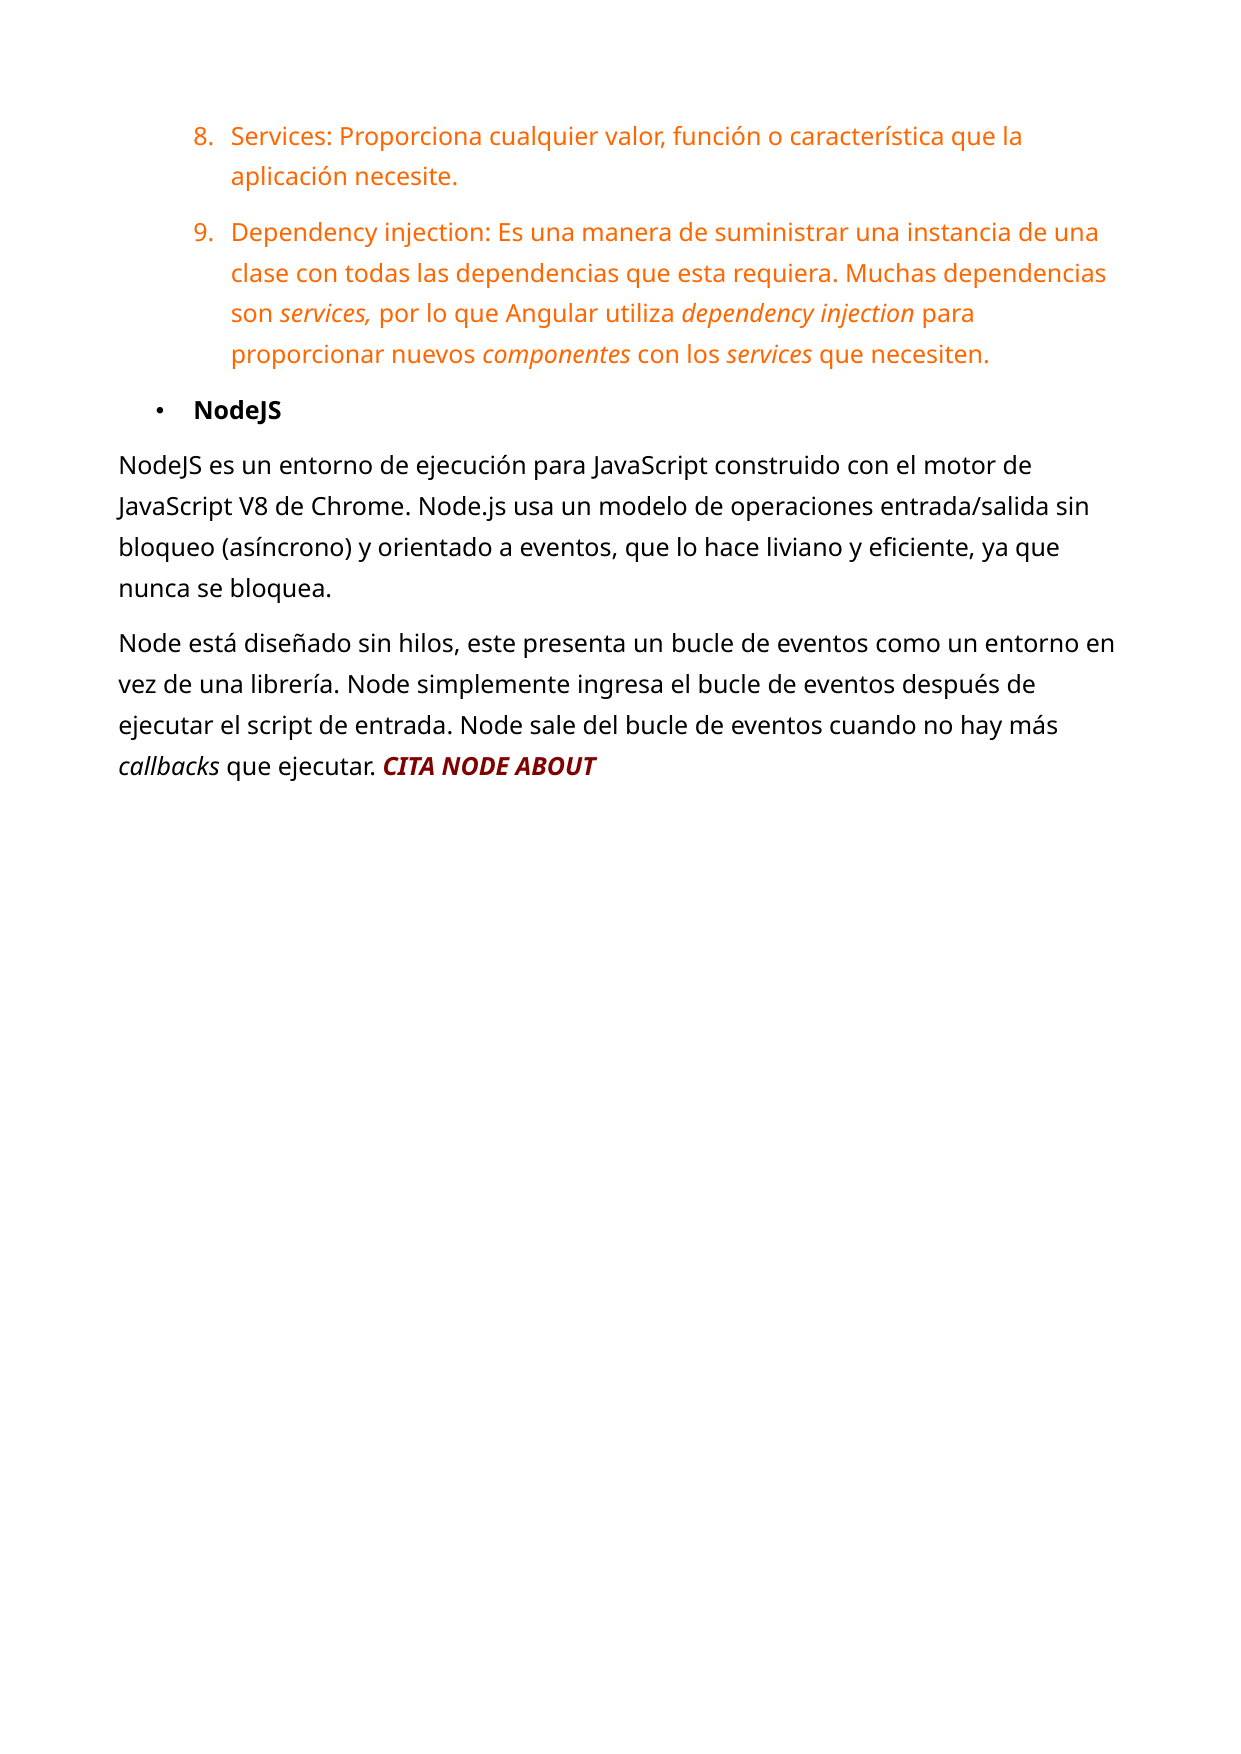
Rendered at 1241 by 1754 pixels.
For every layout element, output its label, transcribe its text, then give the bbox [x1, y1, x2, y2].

list Dependency injection: Es una manera de suministrar una instancia de una clase con todas las dependencias que esta requiera. Muchas dependencias son services, por lo que Angular utiliza dependency injection para proporcionar nuevos componentes con los services que necesiten. [193, 214, 1122, 371]
text Node está diseñado sin hilos, este presenta un bucle de eventos como un entorno en vez de una librería. Node simplemente ingresa el bucle de eventos después de ejecutar el script de entrada. Node sale del bucle de eventos cuando no hay más callbacks que ejecutar. CITA NODE ABOUT [118, 626, 1122, 782]
list Services: Proporciona cualquier valor, función o característica que la aplicación necesite. [193, 118, 1122, 193]
text NodeJS es un entorno de ejecución para JavaScript construido con el motor de JavaScript V8 de Chrome. Node.js usa un modelo de operaciones entrada/salida sin bloqueo (asíncrono) y orientado a eventos, que lo hace liviano y eficiente, ya que nunca se bloquea. [118, 448, 1122, 604]
list NodeJS [156, 392, 1122, 426]
